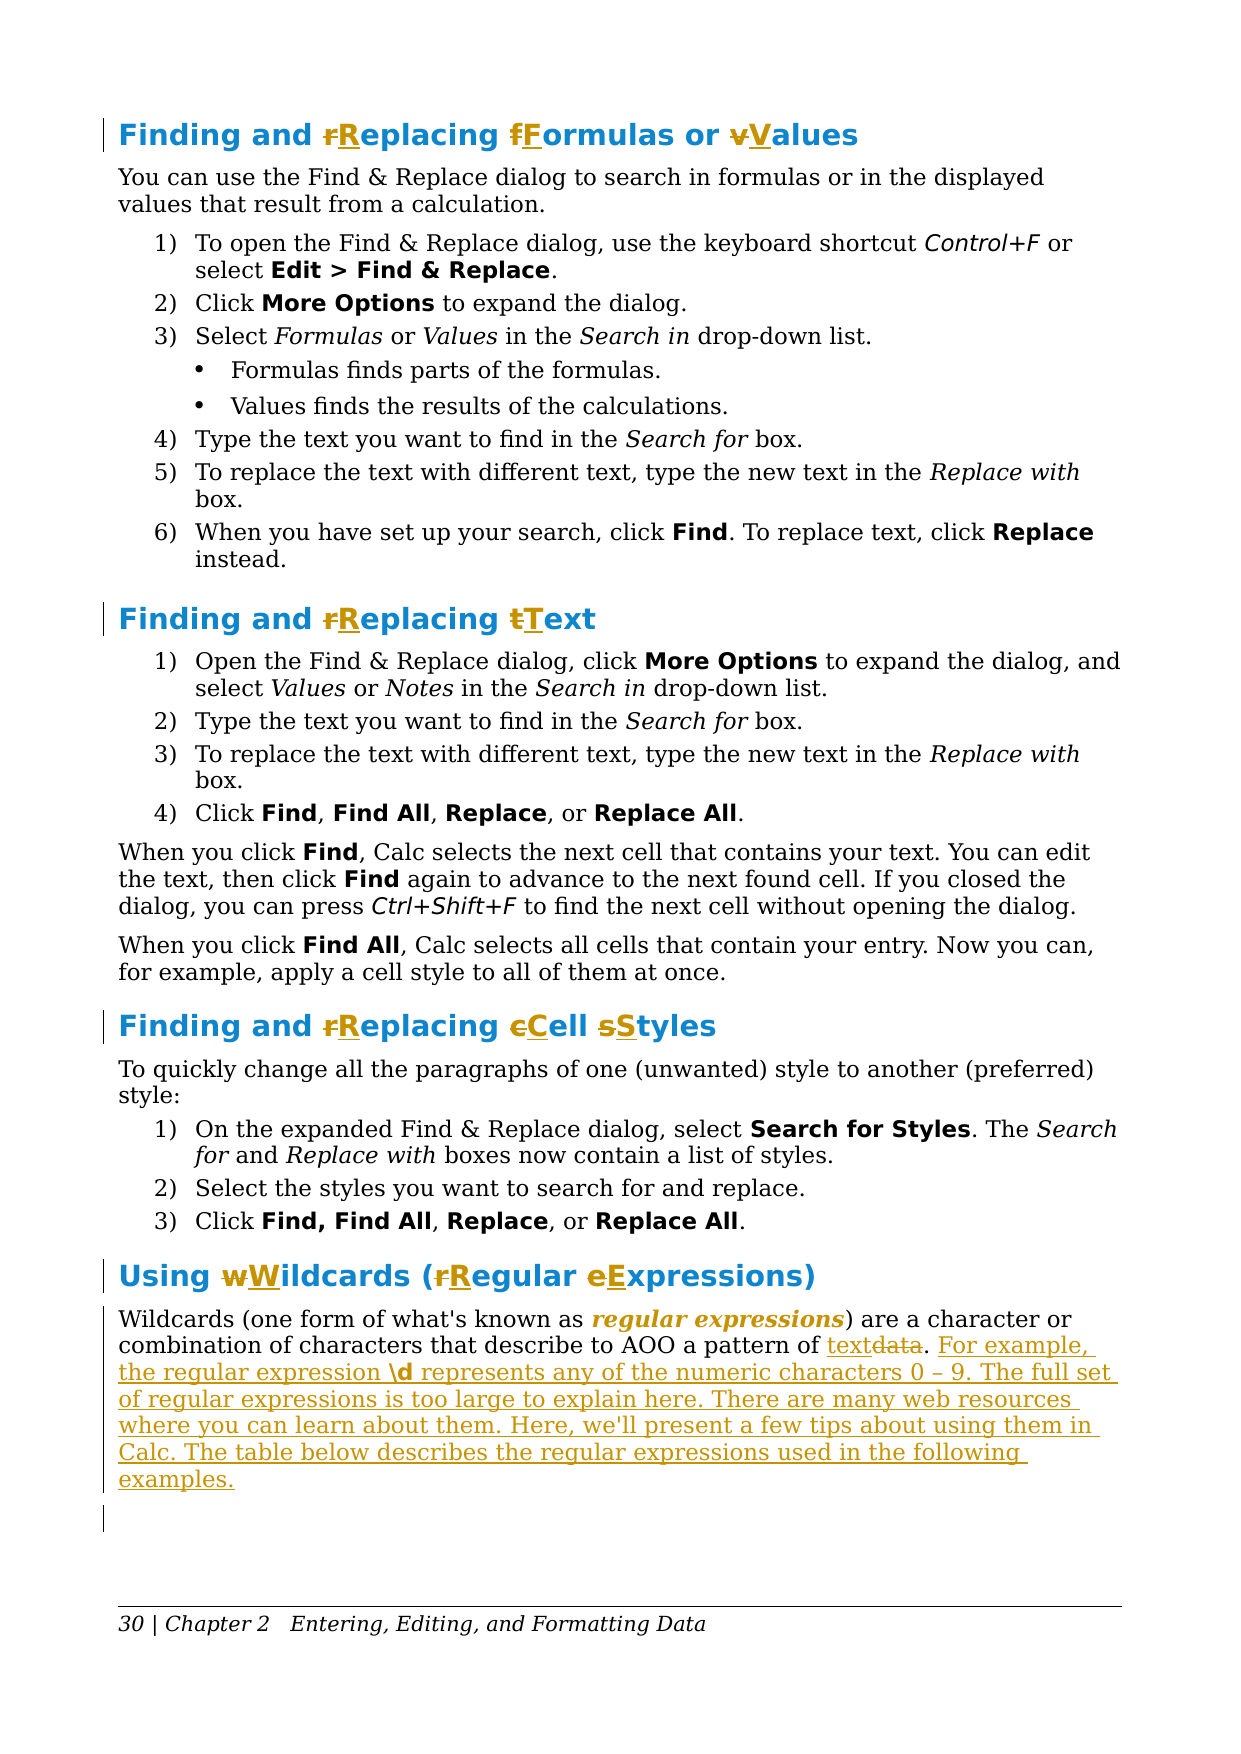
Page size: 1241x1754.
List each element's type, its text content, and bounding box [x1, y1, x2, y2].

text Wildcards (one form of what's known as regular expressions) are a character or combination of characters that describe to AOO a pattern of text. For example, the regular expression \d represents any of the numeric characters 0 – 9. The full set of regular expressions is too large to explain here. There are many web resources where you can learn about them. Here, we'll present a few tips about using them in Calc. The table below describes the regular expressions used in the following examples. [118, 1306, 1122, 1493]
list Click Find, Find All, Replace, or Replace All. [177, 1208, 1122, 1235]
text You can use the Find & Replace dialog to search in formulas or in the displayed values that result from a calculation. [118, 164, 1122, 218]
list Click Find, Find All, Replace, or Replace All. [177, 800, 1122, 827]
list Open the Find & Replace dialog, click More Options to expand the dialog, and select Values or Notes in the Search in drop-down list. [177, 648, 1122, 702]
list Type the text you want to find in the Search for box. [177, 708, 1122, 734]
subtitle Using Wildcards (Regular Expressions) [118, 1259, 1122, 1293]
list On the expanded Find & Replace dialog, select Search for Styles. The Search for and Replace with boxes now contain a list of styles. [177, 1116, 1122, 1169]
list To quickly change all the paragraphs of one (unwanted) style to another (preferred) style: [118, 1056, 1122, 1109]
subtitle Finding and Replacing Cell Styles [118, 1010, 1122, 1044]
list When you have set up your search, click Find. To replace text, click Replace instead. [177, 519, 1122, 572]
list Formulas finds parts of the formulas. [192, 356, 1122, 385]
text When you click Find All, Calc selects all cells that contain your entry. Now you can, for example, apply a cell style to all of them at once. [118, 932, 1122, 985]
list To replace the text with different text, type the new text in the Replace with box. [177, 459, 1122, 513]
list To open the Find & Replace dialog, use the keyboard shortcut Control+F or select Edit > Find & Replace. [177, 230, 1122, 284]
subtitle Finding and Replacing Text [118, 602, 1122, 636]
list Type the text you want to find in the Search for box. [177, 427, 1122, 453]
subtitle Finding and Replacing Formulas or Values [118, 118, 1122, 152]
list Select the styles you want to search for and replace. [177, 1175, 1122, 1202]
list Select Formulas or Values in the Search in drop-down list. [177, 323, 1122, 349]
list Click More Options to expand the dialog. [177, 290, 1122, 317]
list To replace the text with different text, type the new text in the Replace with box. [177, 741, 1122, 794]
list Values finds the results of the calculations. [192, 391, 1122, 420]
text When you click Find, Calc selects the next cell that contains your text. You can edit the text, then click Find again to advance to the next found cell. If you closed the dialog, you can press Ctrl+Shift+F to find the next cell without opening the dialog. [118, 839, 1122, 919]
